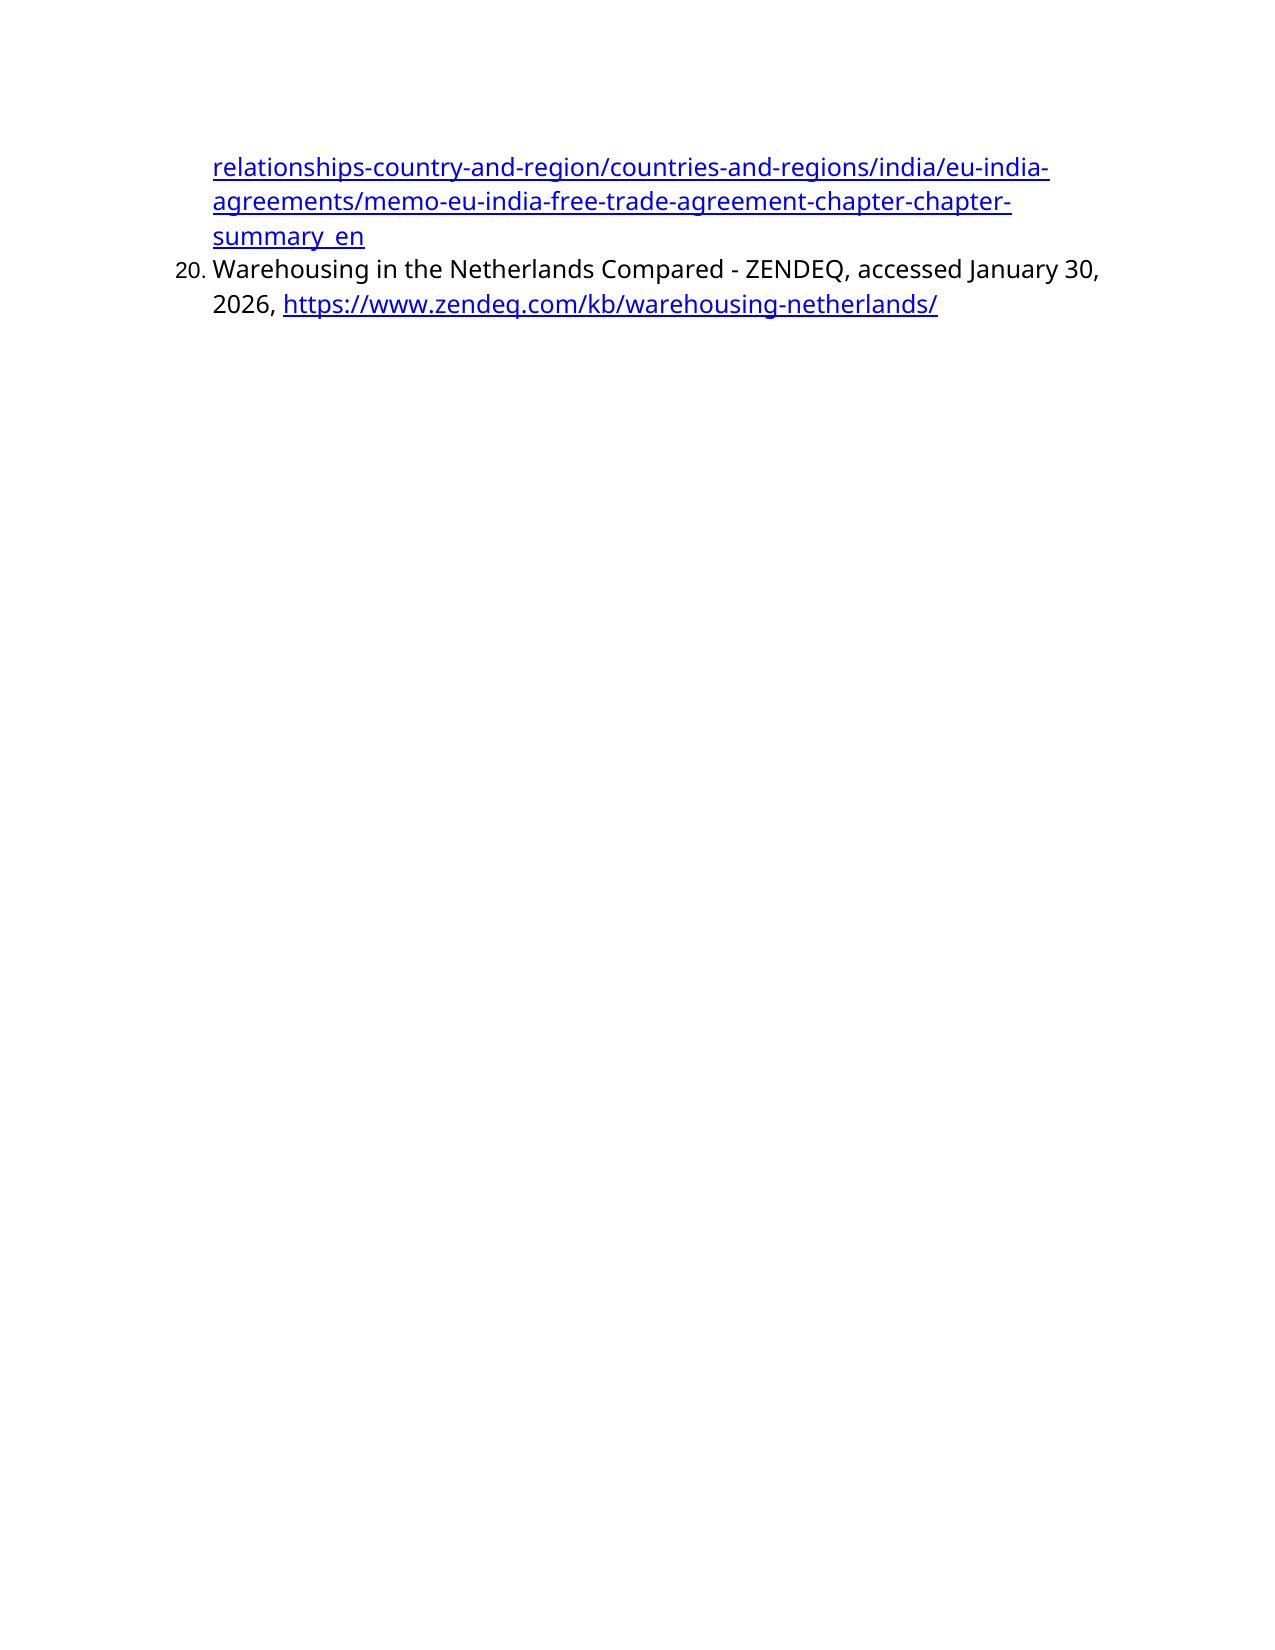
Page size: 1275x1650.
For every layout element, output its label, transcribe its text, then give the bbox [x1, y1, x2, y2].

list relationships-country-and-region/countries-and-regions/india/eu-india-agreements/memo-eu-india-free-trade-agreement-chapter-chapter-summary_en [175, 150, 1125, 252]
list Warehousing in the Netherlands Compared - ZENDEQ, accessed January 30, 2026, https://www.zendeq.com/kb/warehousing-netherlands/ [175, 252, 1125, 320]
